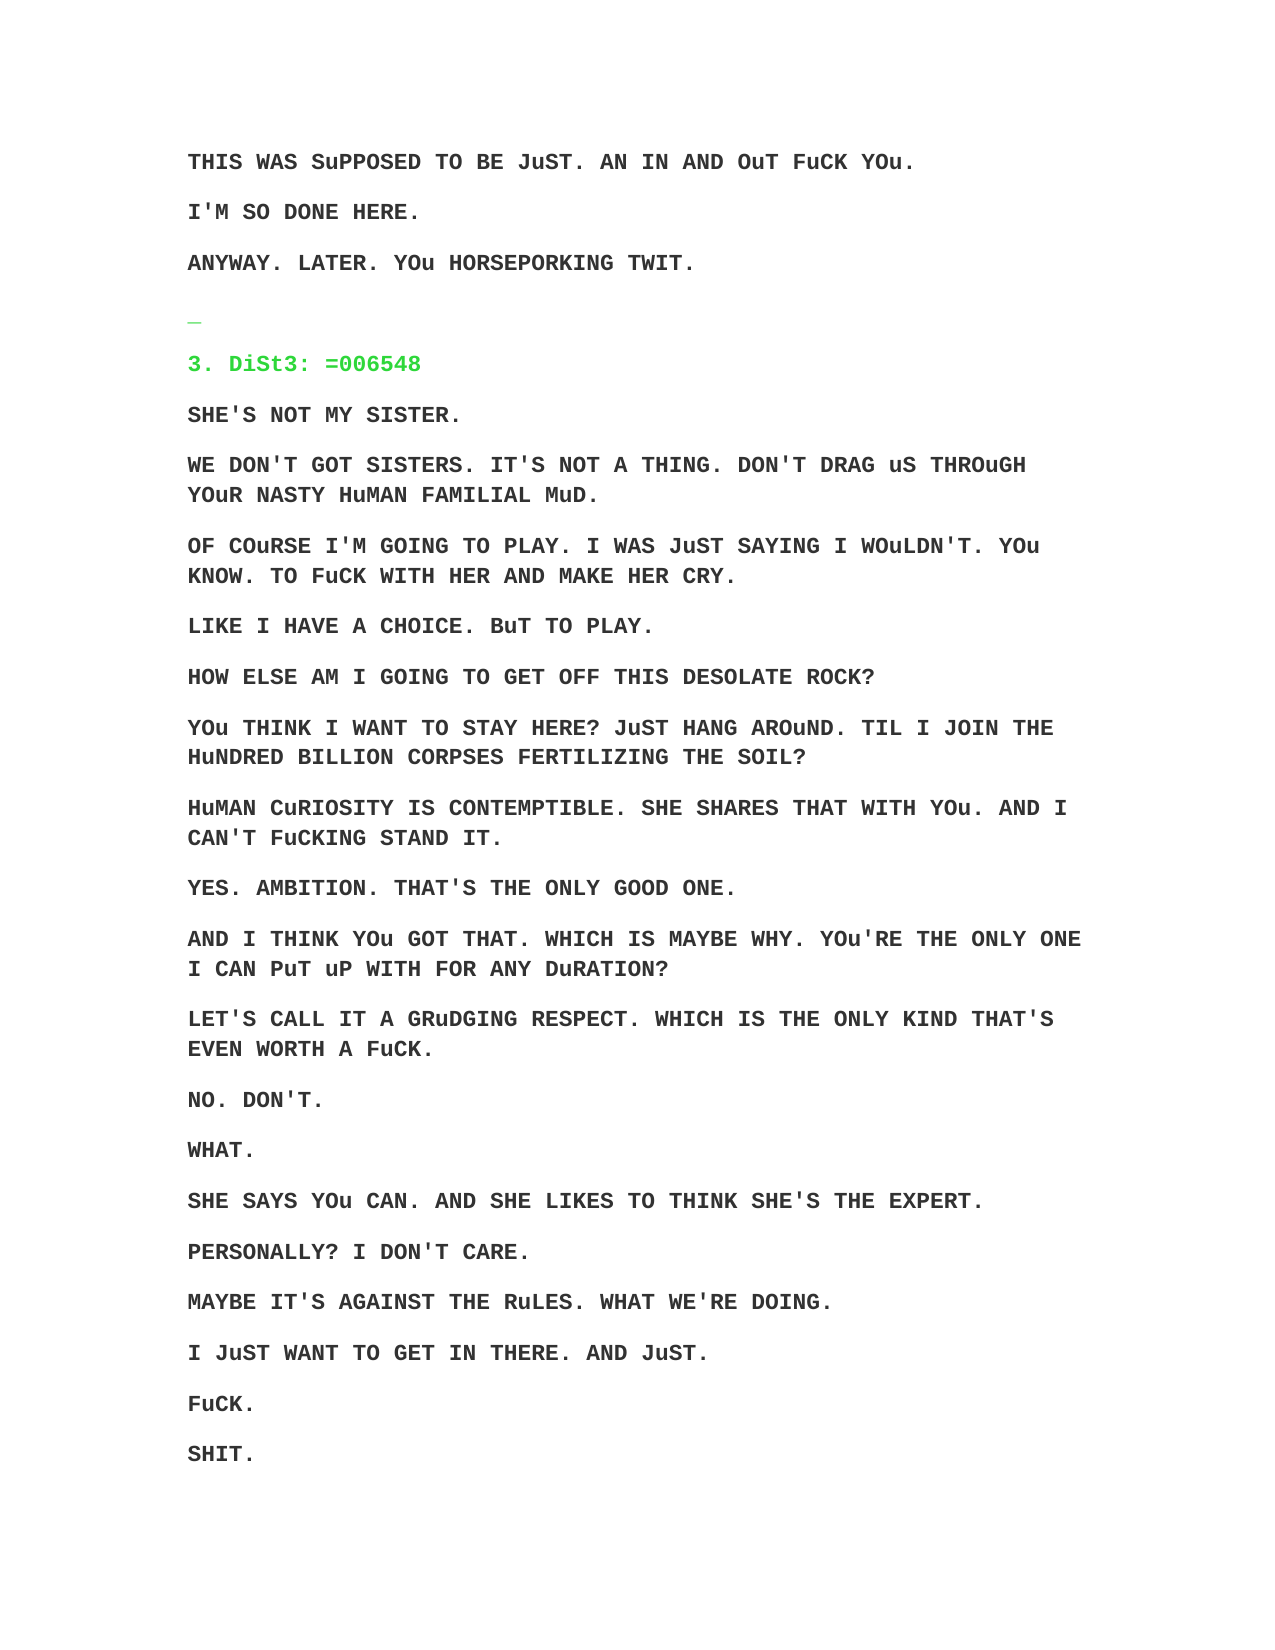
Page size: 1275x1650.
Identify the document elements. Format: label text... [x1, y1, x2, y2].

text YES. AMBITION. THAT'S THE ONLY GOOD ONE. [187, 877, 1087, 903]
text HOW ELSE AM I GOING TO GET OFF THIS DESOLATE ROCK? [187, 665, 1087, 691]
text YOu THINK I WANT TO STAY HERE? JuST HANG AROuND. TIL I JOIN THE HuNDRED BILLION CORPSES FERTILIZING THE SOIL? [187, 716, 1087, 772]
text PERSONALLY? I DON'T CARE. [187, 1240, 1087, 1266]
text SHE SAYS YOu CAN. AND SHE LIKES TO THINK SHE'S THE EXPERT. [187, 1189, 1087, 1215]
text _ [187, 302, 1087, 328]
text HuMAN CuRIOSITY IS CONTEMPTIBLE. SHE SHARES THAT WITH YOu. AND I CAN'T FuCKING STAND IT. [187, 796, 1087, 852]
text MAYBE IT'S AGAINST THE RuLES. WHAT WE'RE DOING. [187, 1291, 1087, 1317]
text 3. DiSt3: =006548 [187, 352, 1087, 378]
text I JuST WANT TO GET IN THERE. AND JuST. [187, 1341, 1087, 1367]
text WHAT. [187, 1139, 1087, 1165]
text OF COuRSE I'M GOING TO PLAY. I WAS JuST SAYING I WOuLDN'T. YOu KNOW. TO FuCK WITH HER AND MAKE HER CRY. [187, 534, 1087, 590]
text SHIT. [187, 1442, 1087, 1468]
text NO. DON'T. [187, 1088, 1087, 1114]
text FuCK. [187, 1392, 1087, 1418]
text LIKE I HAVE A CHOICE. BuT TO PLAY. [187, 614, 1087, 641]
text THIS WAS SuPPOSED TO BE JuST. AN IN AND OuT FuCK YOu. [187, 150, 1087, 176]
text AND I THINK YOu GOT THAT. WHICH IS MAYBE WHY. YOu'RE THE ONLY ONE I CAN PuT uP WITH FOR ANY DuRATION? [187, 927, 1087, 983]
text WE DON'T GOT SISTERS. IT'S NOT A THING. DON'T DRAG uS THROuGH YOuR NASTY HuMAN FAMILIAL MuD. [187, 454, 1087, 509]
text ANYWAY. LATER. YOu HORSEPORKING TWIT. [187, 251, 1087, 277]
text LET'S CALL IT A GRuDGING RESPECT. WHICH IS THE ONLY KIND THAT'S EVEN WORTH A FuCK. [187, 1008, 1087, 1063]
text I'M SO DONE HERE. [187, 201, 1087, 227]
text SHE'S NOT MY SISTER. [187, 403, 1087, 429]
